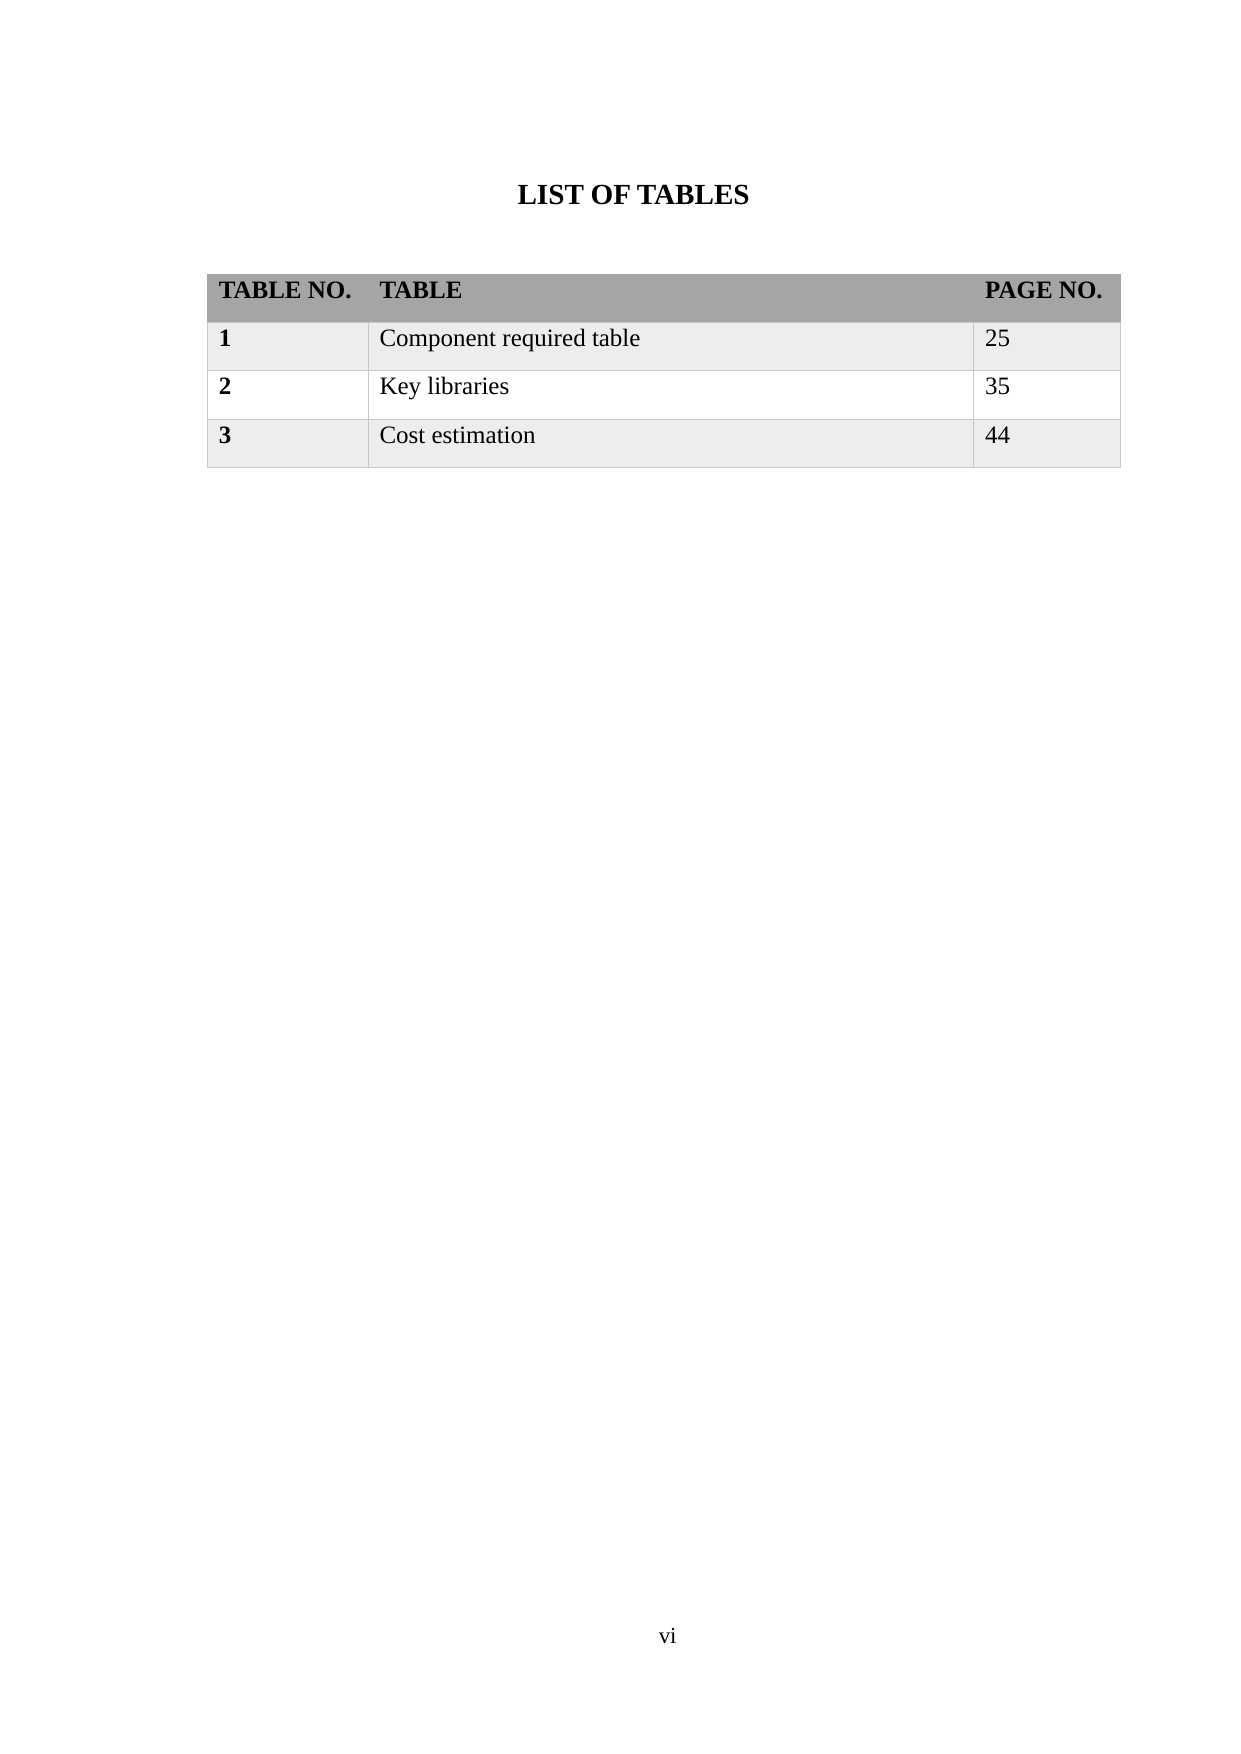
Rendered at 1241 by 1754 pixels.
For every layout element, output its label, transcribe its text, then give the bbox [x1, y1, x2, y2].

table_cell 2 [208, 371, 368, 419]
table_header TABLE NO. [208, 275, 368, 322]
table_cell 35 [974, 371, 1120, 419]
table_cell Key libraries [369, 371, 973, 419]
subtitle LIST OF TABLES [207, 177, 1122, 211]
table_cell 44 [974, 420, 1120, 467]
table_cell 1 [208, 323, 368, 370]
table_cell Cost estimation [369, 420, 973, 467]
table_cell 3 [208, 420, 368, 467]
table_cell 25 [974, 323, 1120, 370]
table_cell Component required table [369, 323, 973, 370]
table_header PAGE NO. [974, 275, 1120, 322]
table_header TABLE [369, 275, 973, 322]
